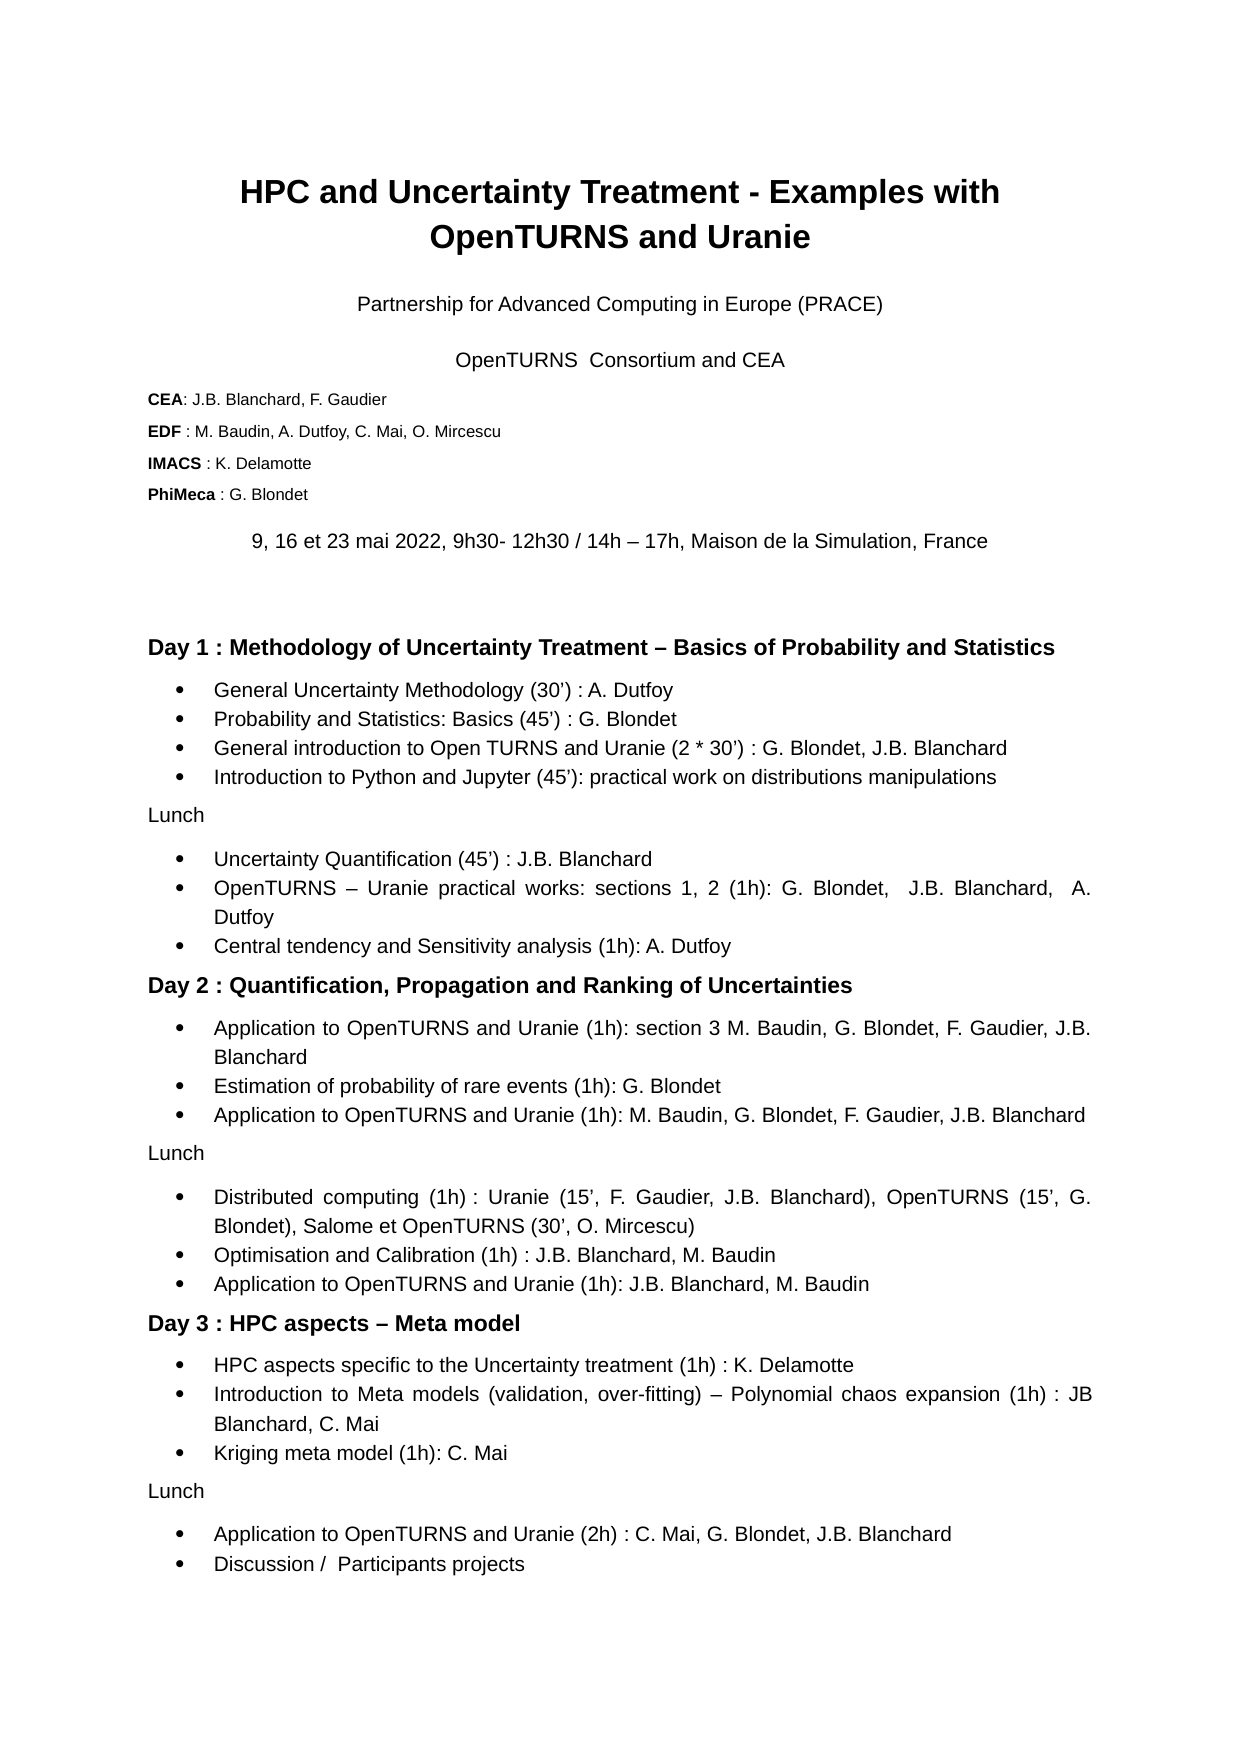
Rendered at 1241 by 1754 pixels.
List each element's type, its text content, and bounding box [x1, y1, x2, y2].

list Introduction to Meta models (validation, over-fitting) – Polynomial chaos expansion (1h) : JB Blanchard, C. Mai [176, 1378, 1093, 1437]
list Application to OpenTURNS and Uranie (1h): section 3 M. Baudin, G. Blondet, F. Gaudier, J.B. Blanchard [176, 1012, 1093, 1070]
list Optimisation and Calibration (1h) : J.B. Blanchard, M. Baudin [176, 1239, 1093, 1268]
list Kriging meta model (1h): C. Mai [176, 1437, 1093, 1466]
list Uncertainty Quantification (45’) : J.B. Blanchard [176, 843, 1093, 872]
list Introduction to Python and Jupyter (45’): practical work on distributions manipulations [176, 761, 1093, 790]
text Lunch [148, 803, 1093, 827]
list Application to OpenTURNS and Uranie (1h): M. Baudin, G. Blondet, F. Gaudier, J.B. Blanchard [176, 1099, 1093, 1128]
list General introduction to Open TURNS and Uranie (2 * 30’) : G. Blondet, J.B. Blanchard [176, 732, 1093, 761]
text Day 3 : HPC aspects – Meta model [148, 1310, 1093, 1336]
subtitle IMACS : K. Delamotte [148, 453, 1093, 473]
subtitle OpenTURNS Consortium and CEA [148, 347, 1093, 371]
list Estimation of probability of rare events (1h): G. Blondet [176, 1070, 1093, 1099]
list Application to OpenTURNS and Uranie (2h) : C. Mai, G. Blondet, J.B. Blanchard [176, 1518, 1093, 1548]
list HPC aspects specific to the Uncertainty treatment (1h) : K. Delamotte [176, 1349, 1093, 1378]
list OpenTURNS – Uranie practical works: sections 1, 2 (1h): G. Blondet, J.B. Blanchard, A. Dutfoy [176, 872, 1093, 930]
subtitle CEA: J.B. Blanchard, F. Gaudier [148, 390, 1093, 409]
subtitle EDF : M. Baudin, A. Dutfoy, C. Mai, O. Mircescu [148, 422, 1093, 441]
list Probability and Statistics: Basics (45’) : G. Blondet [176, 703, 1093, 732]
subtitle PhiMeca : G. Blondet [148, 485, 1093, 504]
subtitle HPC and Uncertainty Treatment - Examples with OpenTURNS and Uranie [148, 173, 1093, 255]
text Day 1 : Methodology of Uncertainty Treatment – Basics of Probability and Statistics [148, 634, 1093, 661]
list Discussion / Participants projects [176, 1548, 1093, 1577]
list General Uncertainty Methodology (30’) : A. Dutfoy [176, 674, 1093, 703]
text Day 2 : Quantification, Propagation and Ranking of Uncertainties [148, 972, 1093, 998]
list Central tendency and Sensitivity analysis (1h): A. Dutfoy [176, 930, 1093, 959]
subtitle 9, 16 et 23 mai 2022, 9h30- 12h30 / 14h – 17h, Maison de la Simulation, France [148, 529, 1093, 553]
subtitle Partnership for Advanced Computing in Europe (PRACE) [148, 292, 1093, 316]
list Application to OpenTURNS and Uranie (1h): J.B. Blanchard, M. Baudin [176, 1268, 1093, 1297]
text Lunch [148, 1478, 1093, 1502]
text Lunch [148, 1141, 1093, 1165]
list Distributed computing (1h) : Uranie (15’, F. Gaudier, J.B. Blanchard), OpenTURNS (15’, G. Blondet), Salome et OpenTURNS (30’, O. Mircescu) [176, 1181, 1093, 1239]
